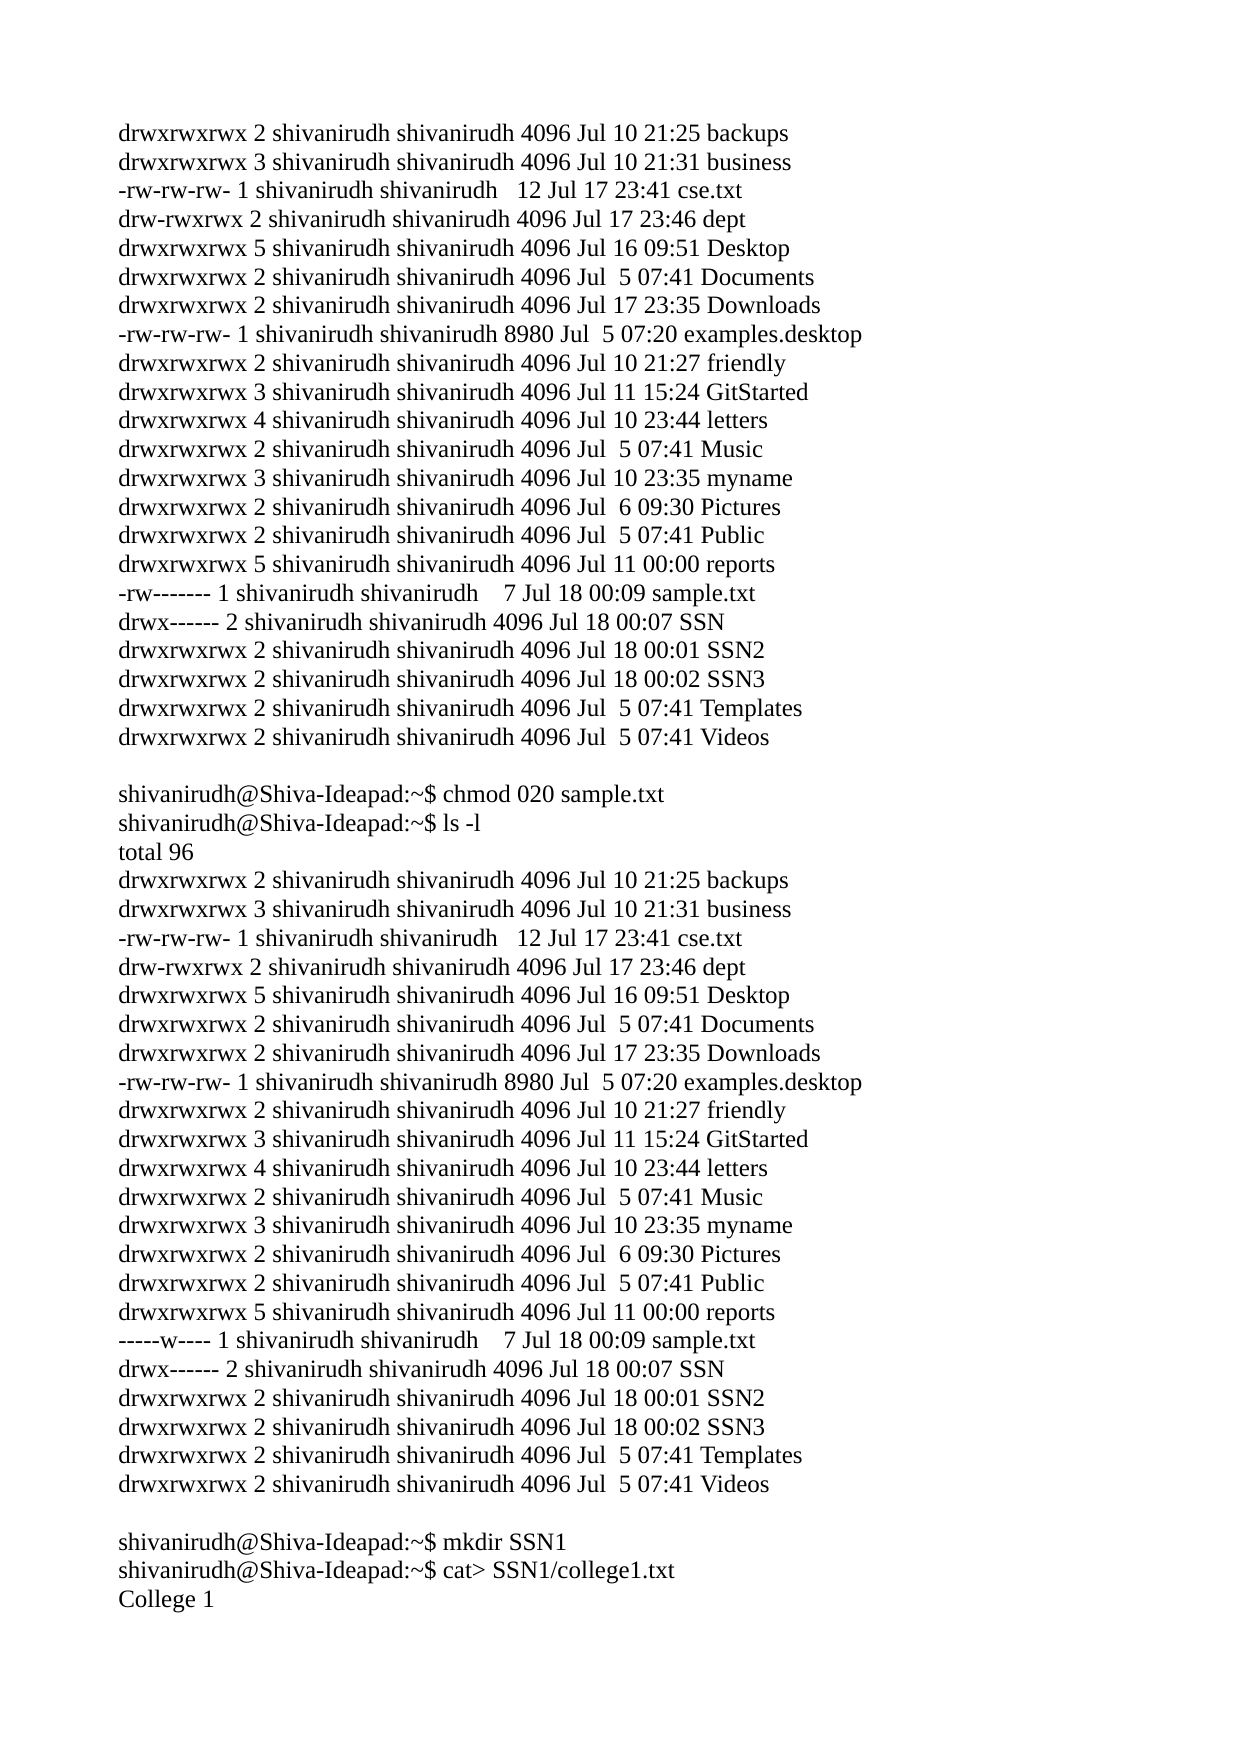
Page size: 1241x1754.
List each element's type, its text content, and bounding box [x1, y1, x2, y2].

text -----w---- 1 shivanirudh shivanirudh 7 Jul 18 00:09 sample.txt [118, 1326, 1122, 1354]
text shivanirudh@Shiva-Ideapad:~$ chmod 020 sample.txt [118, 779, 1122, 808]
text drwxrwxrwx 2 shivanirudh shivanirudh 4096 Jul 17 23:35 Downloads [118, 291, 1122, 319]
text drwxrwxrwx 2 shivanirudh shivanirudh 4096 Jul 10 21:27 friendly [118, 348, 1122, 377]
text drwxrwxrwx 2 shivanirudh shivanirudh 4096 Jul 18 00:01 SSN2 [118, 636, 1122, 664]
text -rw-rw-rw- 1 shivanirudh shivanirudh 12 Jul 17 23:41 cse.txt [118, 176, 1122, 204]
text drwxrwxrwx 5 shivanirudh shivanirudh 4096 Jul 11 00:00 reports [118, 1297, 1122, 1326]
text -rw-rw-rw- 1 shivanirudh shivanirudh 8980 Jul 5 07:20 examples.desktop [118, 1067, 1122, 1096]
text drwxrwxrwx 2 shivanirudh shivanirudh 4096 Jul 10 21:25 backups [118, 118, 1122, 147]
text drwxrwxrwx 2 shivanirudh shivanirudh 4096 Jul 17 23:35 Downloads [118, 1038, 1122, 1067]
text drw-rwxrwx 2 shivanirudh shivanirudh 4096 Jul 17 23:46 dept [118, 952, 1122, 981]
text drwxrwxrwx 2 shivanirudh shivanirudh 4096 Jul 5 07:41 Documents [118, 1009, 1122, 1038]
text drwxrwxrwx 2 shivanirudh shivanirudh 4096 Jul 5 07:41 Public [118, 1268, 1122, 1297]
text -rw------- 1 shivanirudh shivanirudh 7 Jul 18 00:09 sample.txt [118, 578, 1122, 607]
text drwxrwxrwx 3 shivanirudh shivanirudh 4096 Jul 10 23:35 myname [118, 1211, 1122, 1239]
text drwxrwxrwx 3 shivanirudh shivanirudh 4096 Jul 10 21:31 business [118, 147, 1122, 176]
text drwx------ 2 shivanirudh shivanirudh 4096 Jul 18 00:07 SSN [118, 1354, 1122, 1383]
text shivanirudh@Shiva-Ideapad:~$ ls -l [118, 808, 1122, 837]
text drwxrwxrwx 2 shivanirudh shivanirudh 4096 Jul 18 00:01 SSN2 [118, 1383, 1122, 1412]
text drw-rwxrwx 2 shivanirudh shivanirudh 4096 Jul 17 23:46 dept [118, 204, 1122, 233]
text drwxrwxrwx 2 shivanirudh shivanirudh 4096 Jul 10 21:27 friendly [118, 1096, 1122, 1124]
text drwxrwxrwx 2 shivanirudh shivanirudh 4096 Jul 18 00:02 SSN3 [118, 1412, 1122, 1441]
text drwxrwxrwx 2 shivanirudh shivanirudh 4096 Jul 5 07:41 Music [118, 434, 1122, 463]
text drwxrwxrwx 4 shivanirudh shivanirudh 4096 Jul 10 23:44 letters [118, 1153, 1122, 1182]
text -rw-rw-rw- 1 shivanirudh shivanirudh 12 Jul 17 23:41 cse.txt [118, 923, 1122, 952]
text drwxrwxrwx 3 shivanirudh shivanirudh 4096 Jul 11 15:24 GitStarted [118, 377, 1122, 406]
text drwxrwxrwx 3 shivanirudh shivanirudh 4096 Jul 11 15:24 GitStarted [118, 1124, 1122, 1153]
text drwxrwxrwx 2 shivanirudh shivanirudh 4096 Jul 5 07:41 Videos [118, 1469, 1122, 1498]
text drwxrwxrwx 2 shivanirudh shivanirudh 4096 Jul 6 09:30 Pictures [118, 492, 1122, 521]
text drwxrwxrwx 2 shivanirudh shivanirudh 4096 Jul 18 00:02 SSN3 [118, 664, 1122, 693]
text drwxrwxrwx 2 shivanirudh shivanirudh 4096 Jul 6 09:30 Pictures [118, 1239, 1122, 1268]
text drwxrwxrwx 5 shivanirudh shivanirudh 4096 Jul 16 09:51 Desktop [118, 981, 1122, 1009]
text College 1 [118, 1584, 1122, 1613]
text shivanirudh@Shiva-Ideapad:~$ mkdir SSN1 [118, 1527, 1122, 1556]
text total 96 [118, 837, 1122, 866]
text -rw-rw-rw- 1 shivanirudh shivanirudh 8980 Jul 5 07:20 examples.desktop [118, 319, 1122, 348]
text drwxrwxrwx 3 shivanirudh shivanirudh 4096 Jul 10 21:31 business [118, 894, 1122, 923]
text drwxrwxrwx 4 shivanirudh shivanirudh 4096 Jul 10 23:44 letters [118, 406, 1122, 434]
text drwxrwxrwx 2 shivanirudh shivanirudh 4096 Jul 5 07:41 Public [118, 521, 1122, 549]
text drwxrwxrwx 2 shivanirudh shivanirudh 4096 Jul 5 07:41 Music [118, 1182, 1122, 1211]
text shivanirudh@Shiva-Ideapad:~$ cat> SSN1/college1.txt [118, 1556, 1122, 1584]
text drwxrwxrwx 2 shivanirudh shivanirudh 4096 Jul 5 07:41 Templates [118, 1441, 1122, 1469]
text drwx------ 2 shivanirudh shivanirudh 4096 Jul 18 00:07 SSN [118, 607, 1122, 636]
text drwxrwxrwx 5 shivanirudh shivanirudh 4096 Jul 11 00:00 reports [118, 549, 1122, 578]
text drwxrwxrwx 2 shivanirudh shivanirudh 4096 Jul 5 07:41 Templates [118, 693, 1122, 722]
text drwxrwxrwx 2 shivanirudh shivanirudh 4096 Jul 5 07:41 Documents [118, 262, 1122, 291]
text drwxrwxrwx 5 shivanirudh shivanirudh 4096 Jul 16 09:51 Desktop [118, 233, 1122, 262]
text drwxrwxrwx 3 shivanirudh shivanirudh 4096 Jul 10 23:35 myname [118, 463, 1122, 492]
text drwxrwxrwx 2 shivanirudh shivanirudh 4096 Jul 5 07:41 Videos [118, 722, 1122, 751]
text drwxrwxrwx 2 shivanirudh shivanirudh 4096 Jul 10 21:25 backups [118, 866, 1122, 894]
